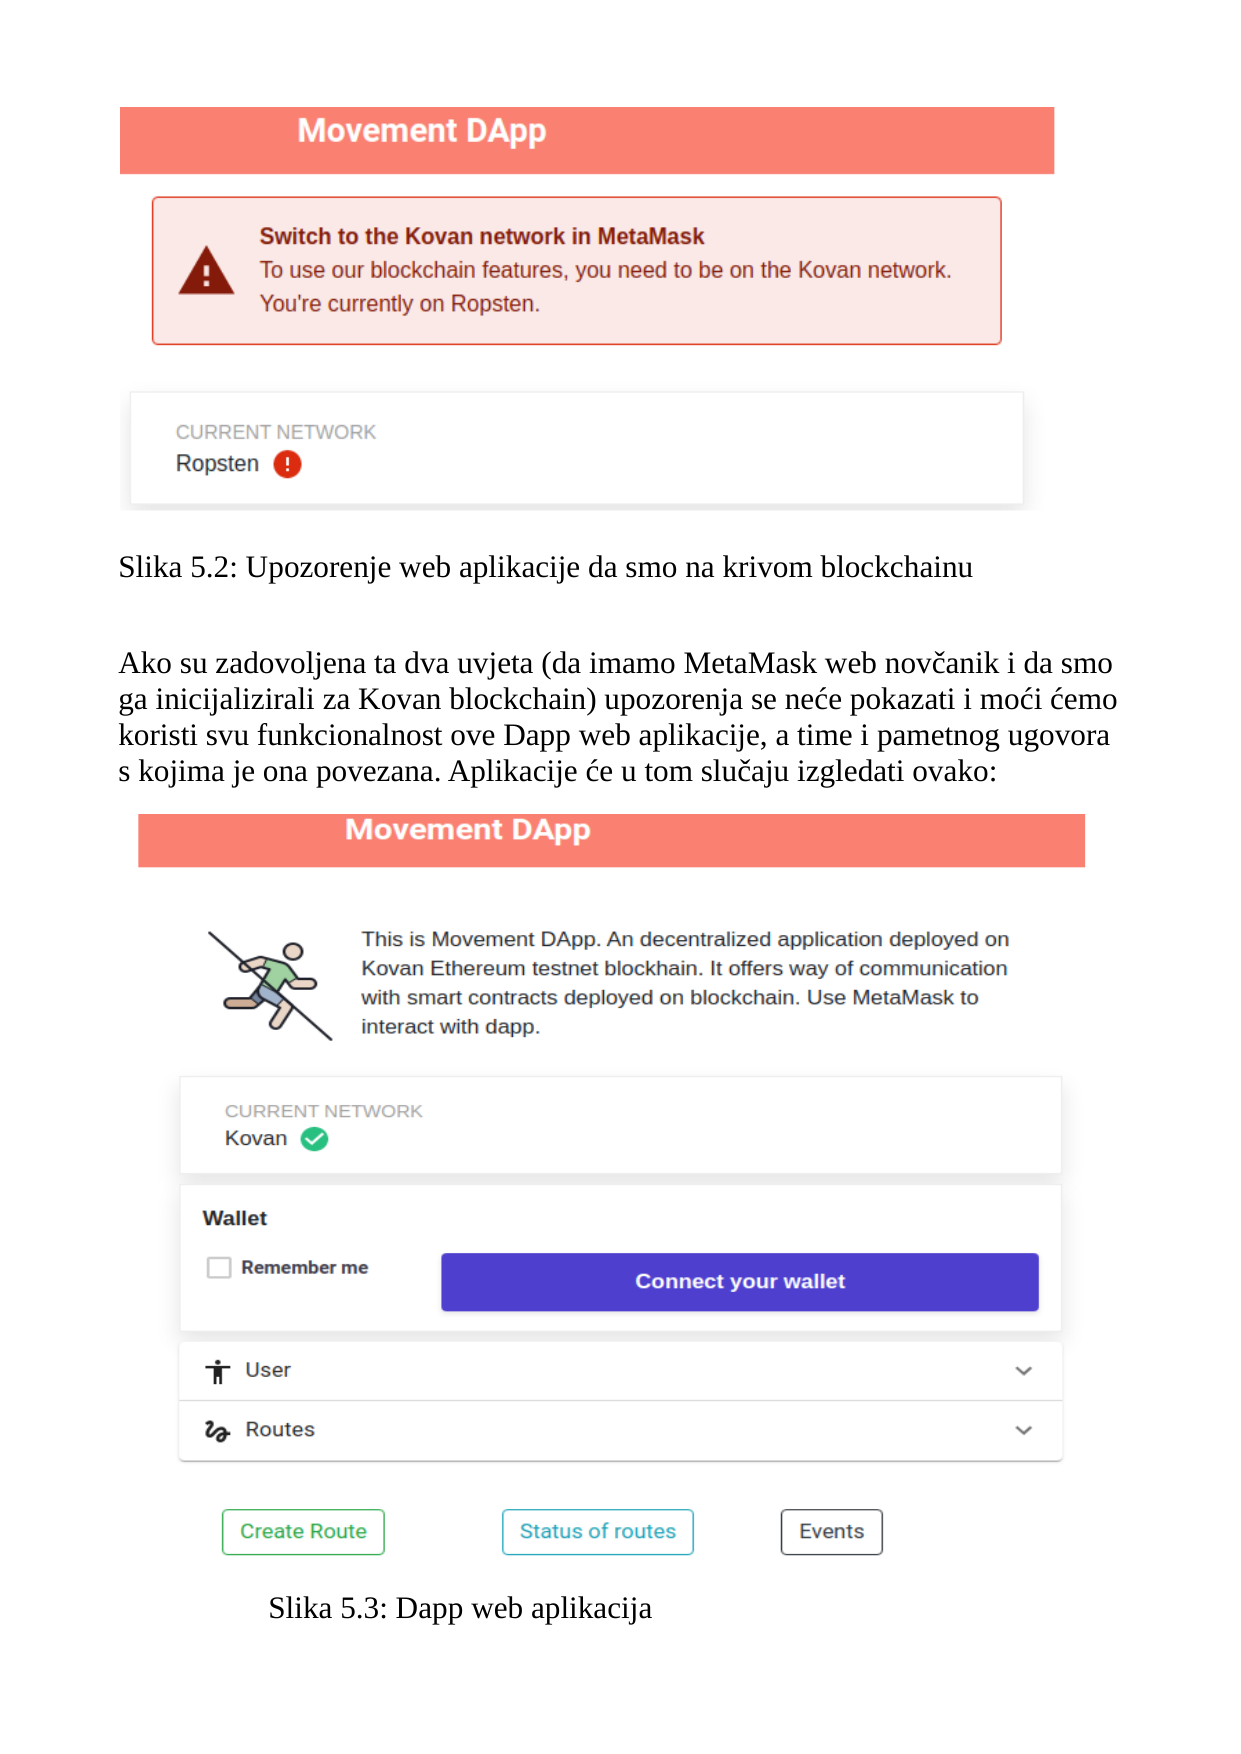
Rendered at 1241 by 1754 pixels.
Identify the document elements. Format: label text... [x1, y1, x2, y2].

picture [120, 107, 1055, 512]
picture [138, 814, 1086, 1582]
text Slika 5.2: Upozorenje web aplikacije da smo na krivom blockchainu [118, 548, 1122, 584]
text Ako su zadovoljena ta dva uvjeta (da imamo MetaMask web novčanik i da smo ga inicijalizirali za Kovan blockchain) upozorenja se neće pokazati i moći ćemo koristi svu funkcionalnost ove Dapp web aplikacije, a time i pametnog ugovora s kojima je ona povezana. Aplikacije će u tom slučaju izgledati ovako: [118, 644, 1122, 788]
text Slika 5.3: Dapp web aplikacija [118, 1589, 1122, 1625]
